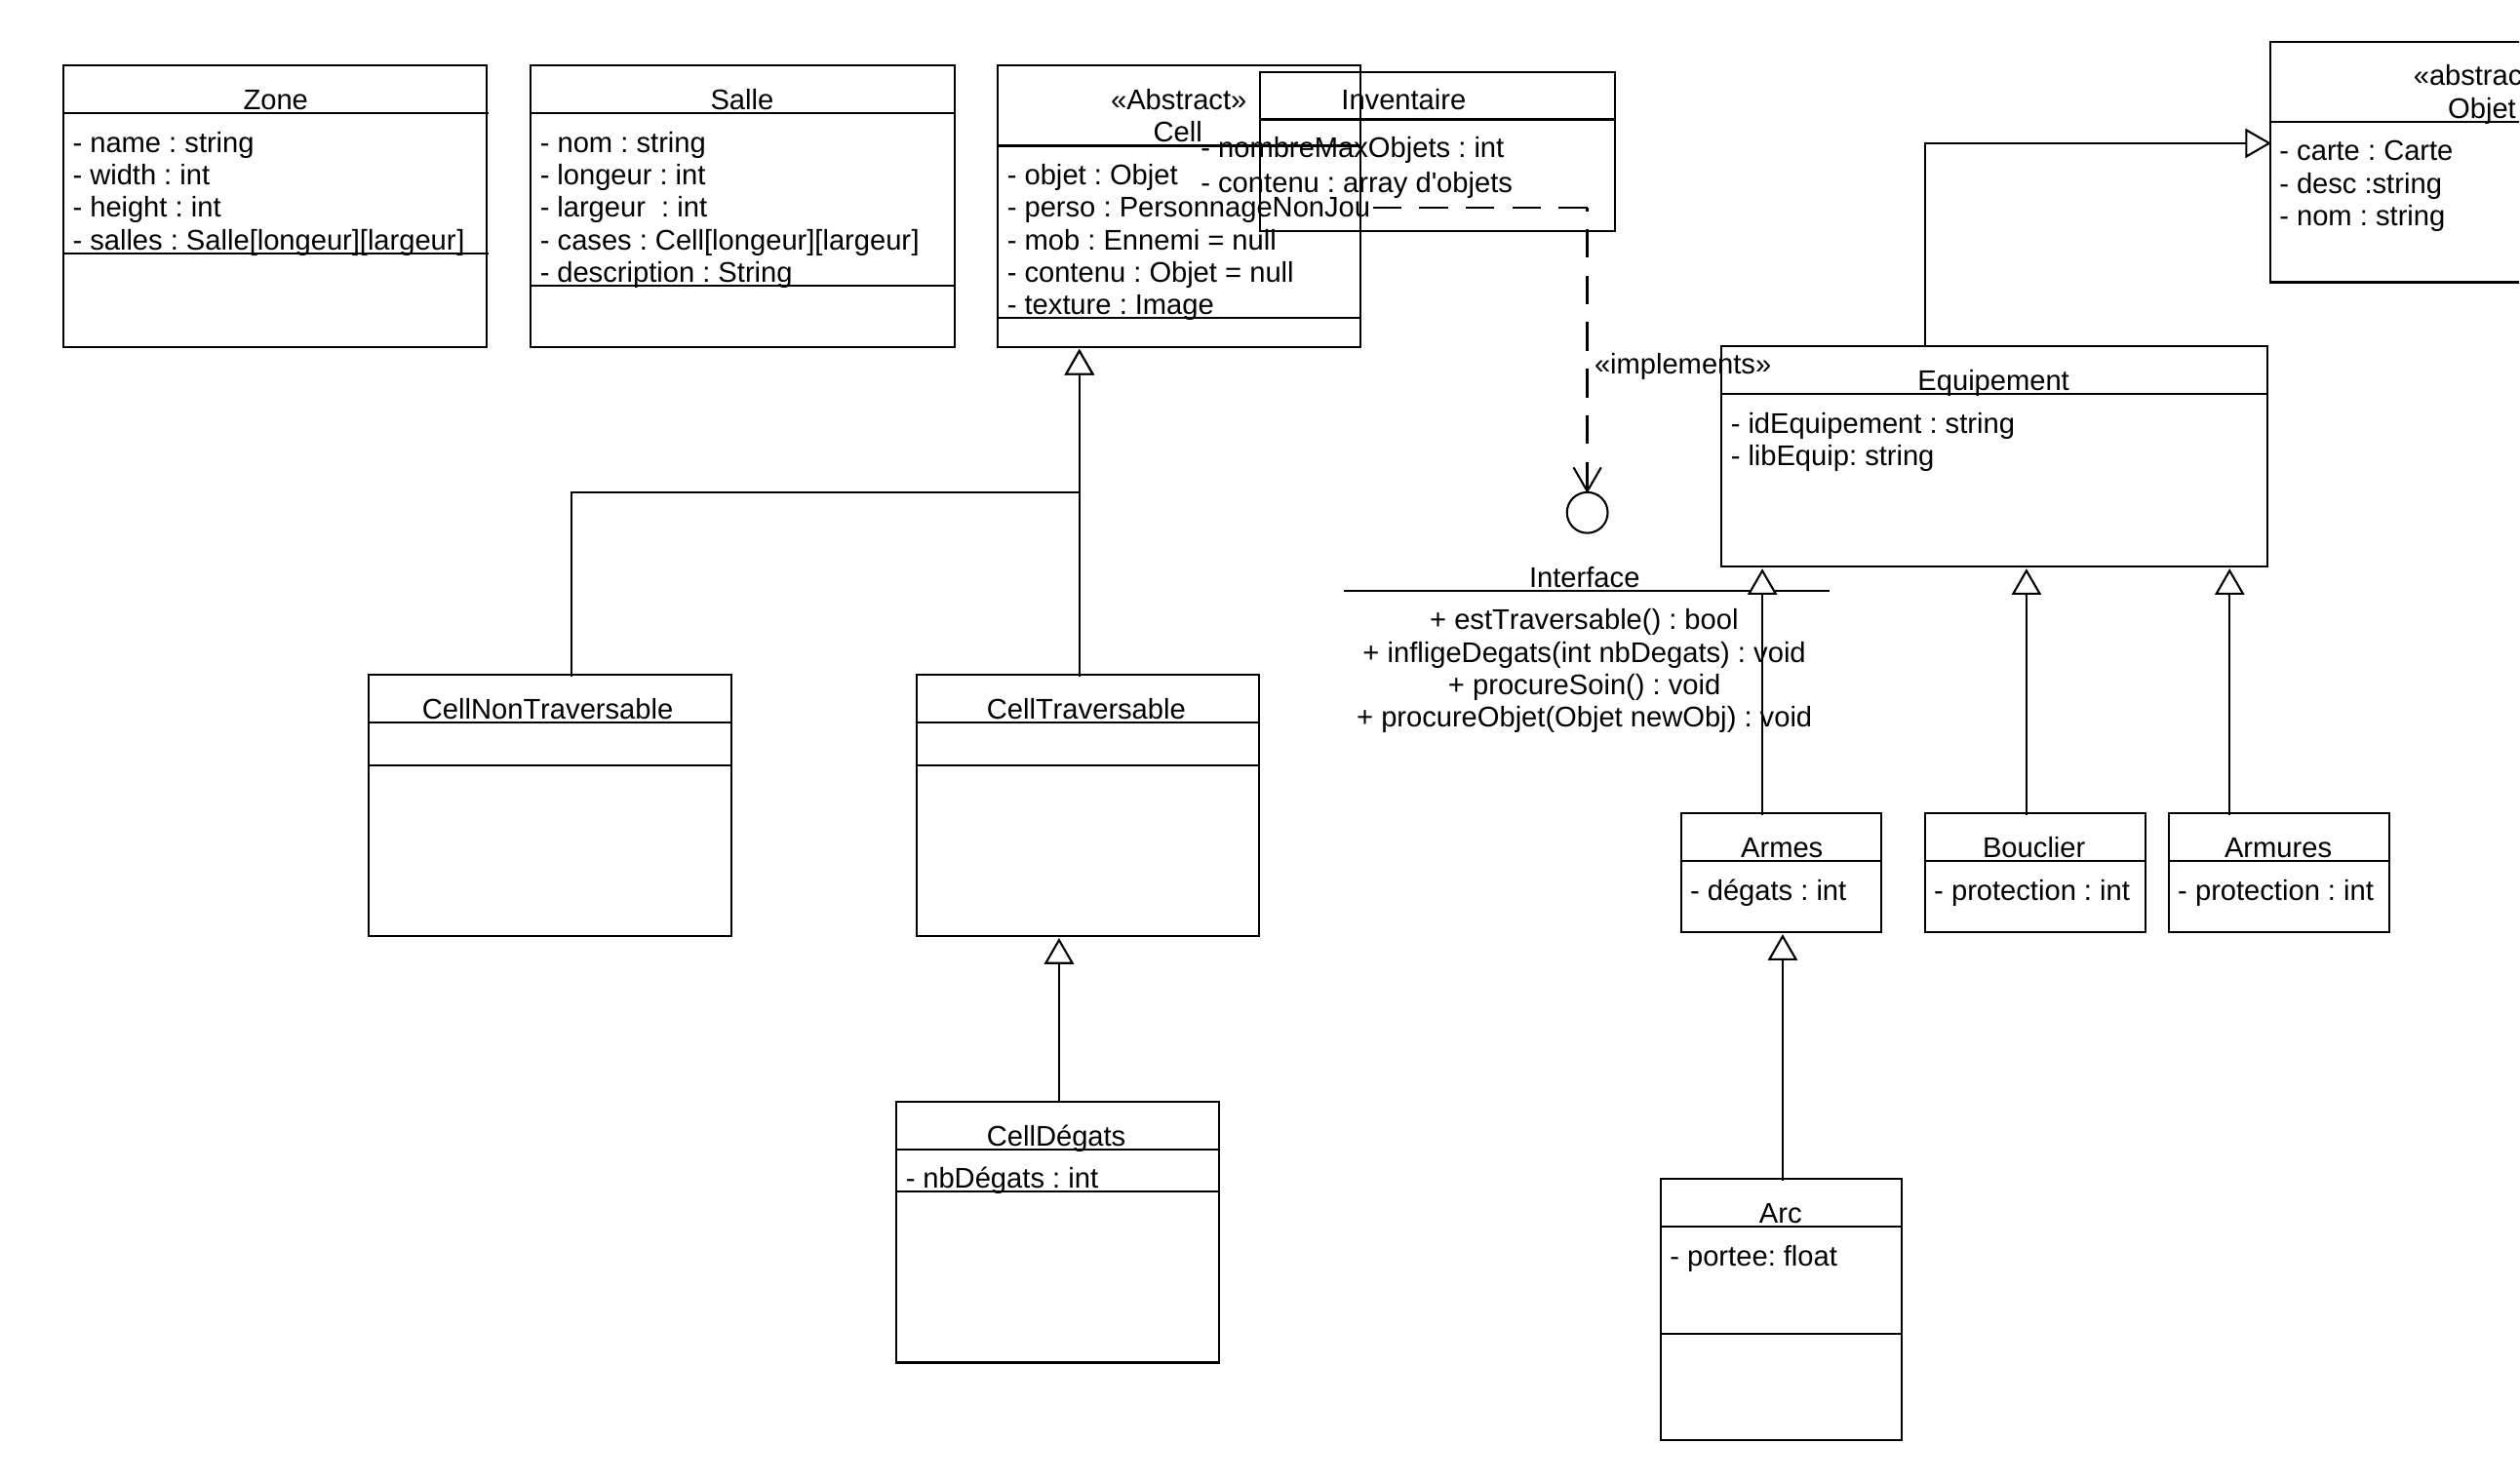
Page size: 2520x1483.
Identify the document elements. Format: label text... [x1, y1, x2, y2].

table_header Inventaire [1361, 73, 1614, 118]
table_header [1682, 814, 1880, 860]
table_cell - nombreMaxObjets : int - contenu : array d'objets [1261, 121, 1359, 144]
table_header Inventaire [1261, 73, 1359, 118]
table_header [1630, 615, 1637, 620]
table_header [1260, 232, 1359, 317]
table_header [1634, 644, 1639, 660]
table_header [1682, 862, 1880, 931]
table_header [1662, 1335, 1901, 1439]
table_header [2271, 43, 2519, 121]
table_cell - nombreMaxObjets : int - contenu : array d'objets [1261, 147, 1359, 230]
table_header [2511, 71, 2519, 83]
table_header [1260, 66, 1359, 71]
table_header [1260, 319, 1359, 346]
table_header [1662, 1180, 1901, 1226]
table_header [1722, 347, 2266, 393]
table_header [1630, 622, 1639, 627]
table_header [1722, 395, 2266, 566]
table_header [1260, 42, 1639, 1440]
table_header [1639, 42, 2519, 1440]
table_cell - nombreMaxObjets : int - contenu : array d'objets [1361, 121, 1614, 230]
table_header [2271, 123, 2519, 281]
table_header [1979, 376, 1986, 388]
table_header [1639, 644, 1646, 660]
table_header [1662, 1228, 1901, 1333]
